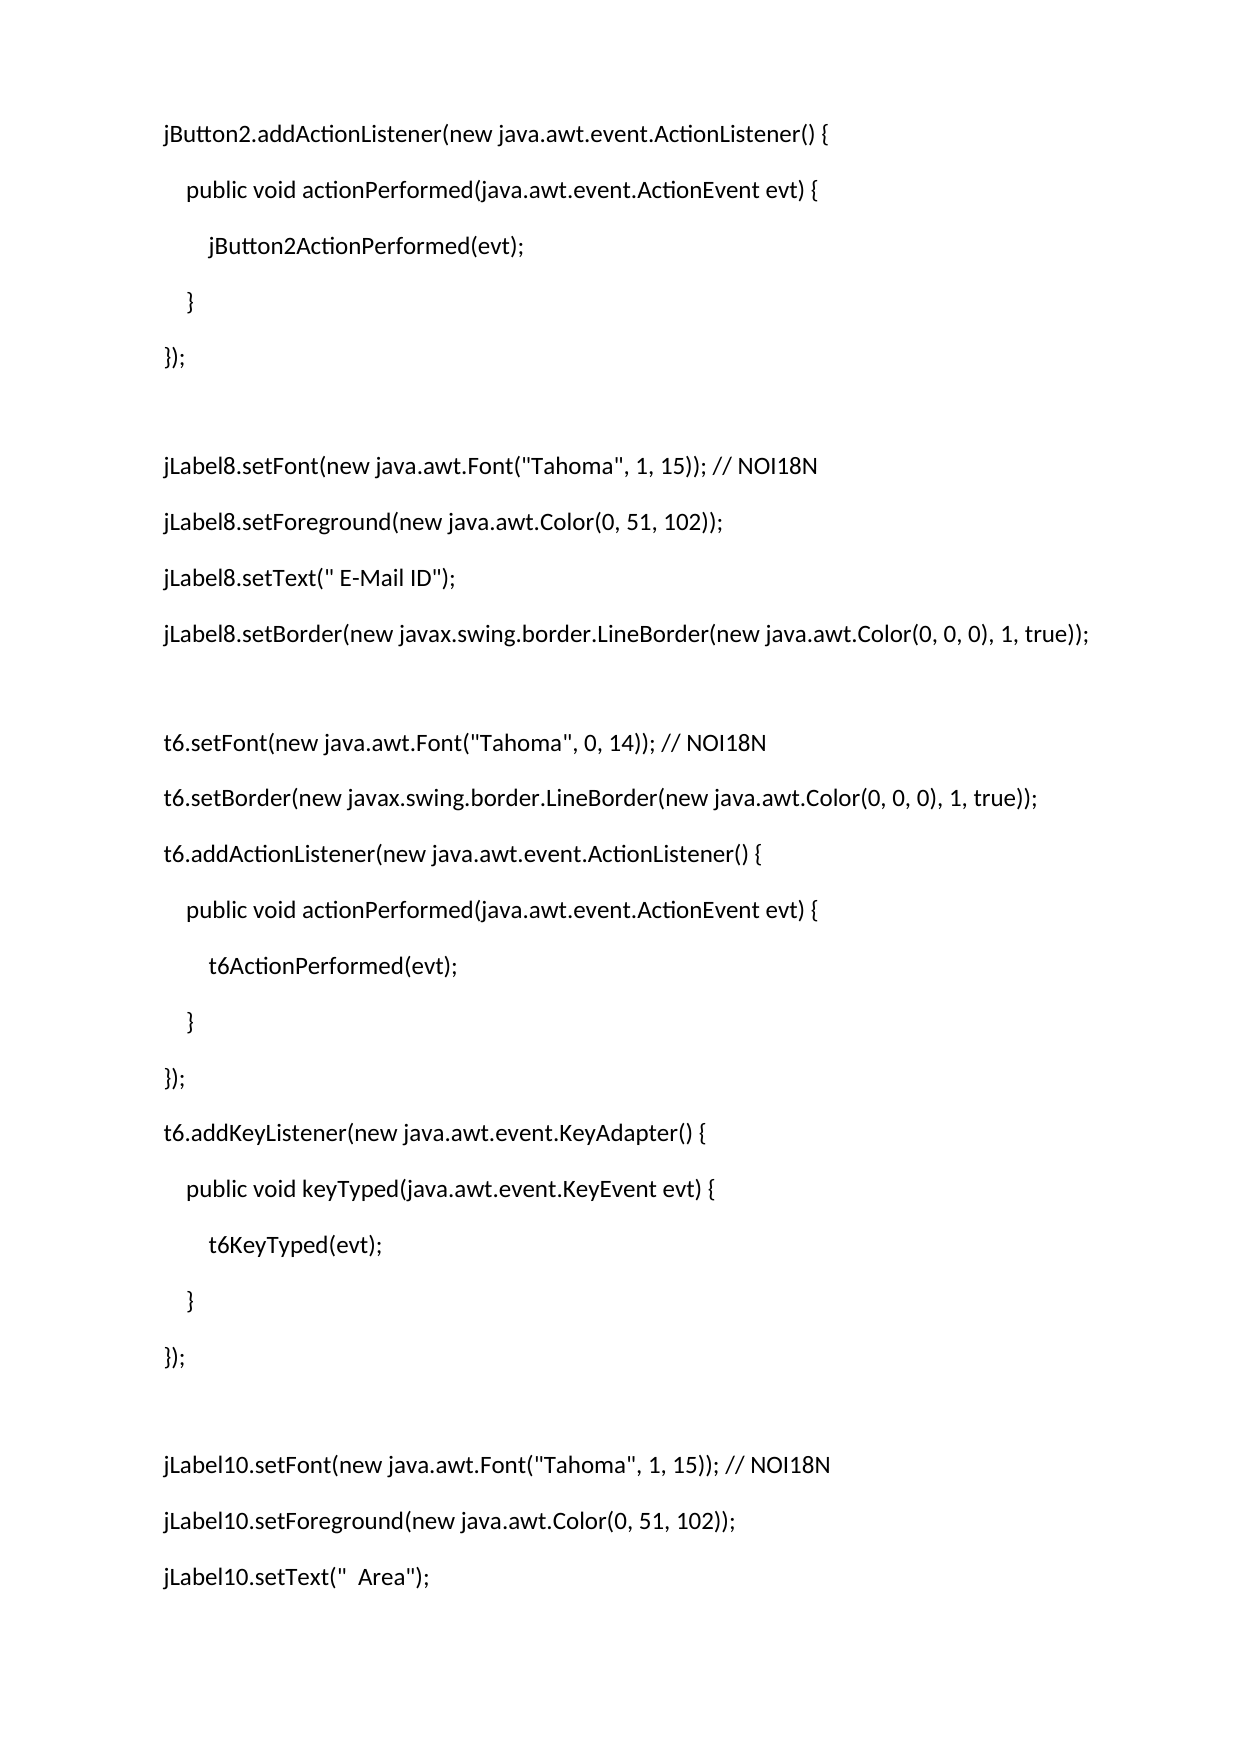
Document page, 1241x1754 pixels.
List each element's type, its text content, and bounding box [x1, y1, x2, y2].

text } [118, 1006, 1122, 1036]
text jLabel8.setFont(new java.awt.Font("Tahoma", 1, 15)); // NOI18N [118, 450, 1122, 481]
text }); [118, 1341, 1122, 1371]
text t6.setFont(new java.awt.Font("Tahoma", 0, 14)); // NOI18N [118, 727, 1122, 757]
text jButton2.addActionListener(new java.awt.event.ActionListener() { [118, 118, 1122, 149]
text t6ActionPerformed(evt); [118, 950, 1122, 981]
text public void actionPerformed(java.awt.event.ActionEvent evt) { [118, 894, 1122, 925]
text jLabel10.setFont(new java.awt.Font("Tahoma", 1, 15)); // NOI18N [118, 1450, 1122, 1480]
text t6.setBorder(new javax.swing.border.LineBorder(new java.awt.Color(0, 0, 0), 1, true)); [118, 782, 1122, 813]
text public void keyTyped(java.awt.event.KeyEvent evt) { [118, 1173, 1122, 1204]
text jLabel10.setForeground(new java.awt.Color(0, 51, 102)); [118, 1506, 1122, 1536]
text t6.addActionListener(new java.awt.event.ActionListener() { [118, 838, 1122, 869]
text jLabel8.setForeground(new java.awt.Color(0, 51, 102)); [118, 506, 1122, 537]
text jButton2ActionPerformed(evt); [118, 230, 1122, 260]
text jLabel8.setBorder(new javax.swing.border.LineBorder(new java.awt.Color(0, 0, 0), 1, true)); [118, 618, 1122, 648]
text t6.addKeyListener(new java.awt.event.KeyAdapter() { [118, 1117, 1122, 1148]
text }); [118, 1062, 1122, 1092]
text } [118, 1285, 1122, 1316]
text }); [118, 341, 1122, 372]
text t6KeyTyped(evt); [118, 1229, 1122, 1260]
text } [118, 286, 1122, 316]
text public void actionPerformed(java.awt.event.ActionEvent evt) { [118, 174, 1122, 204]
text jLabel10.setText(" Area"); [118, 1561, 1122, 1592]
text jLabel8.setText(" E-Mail ID"); [118, 562, 1122, 592]
